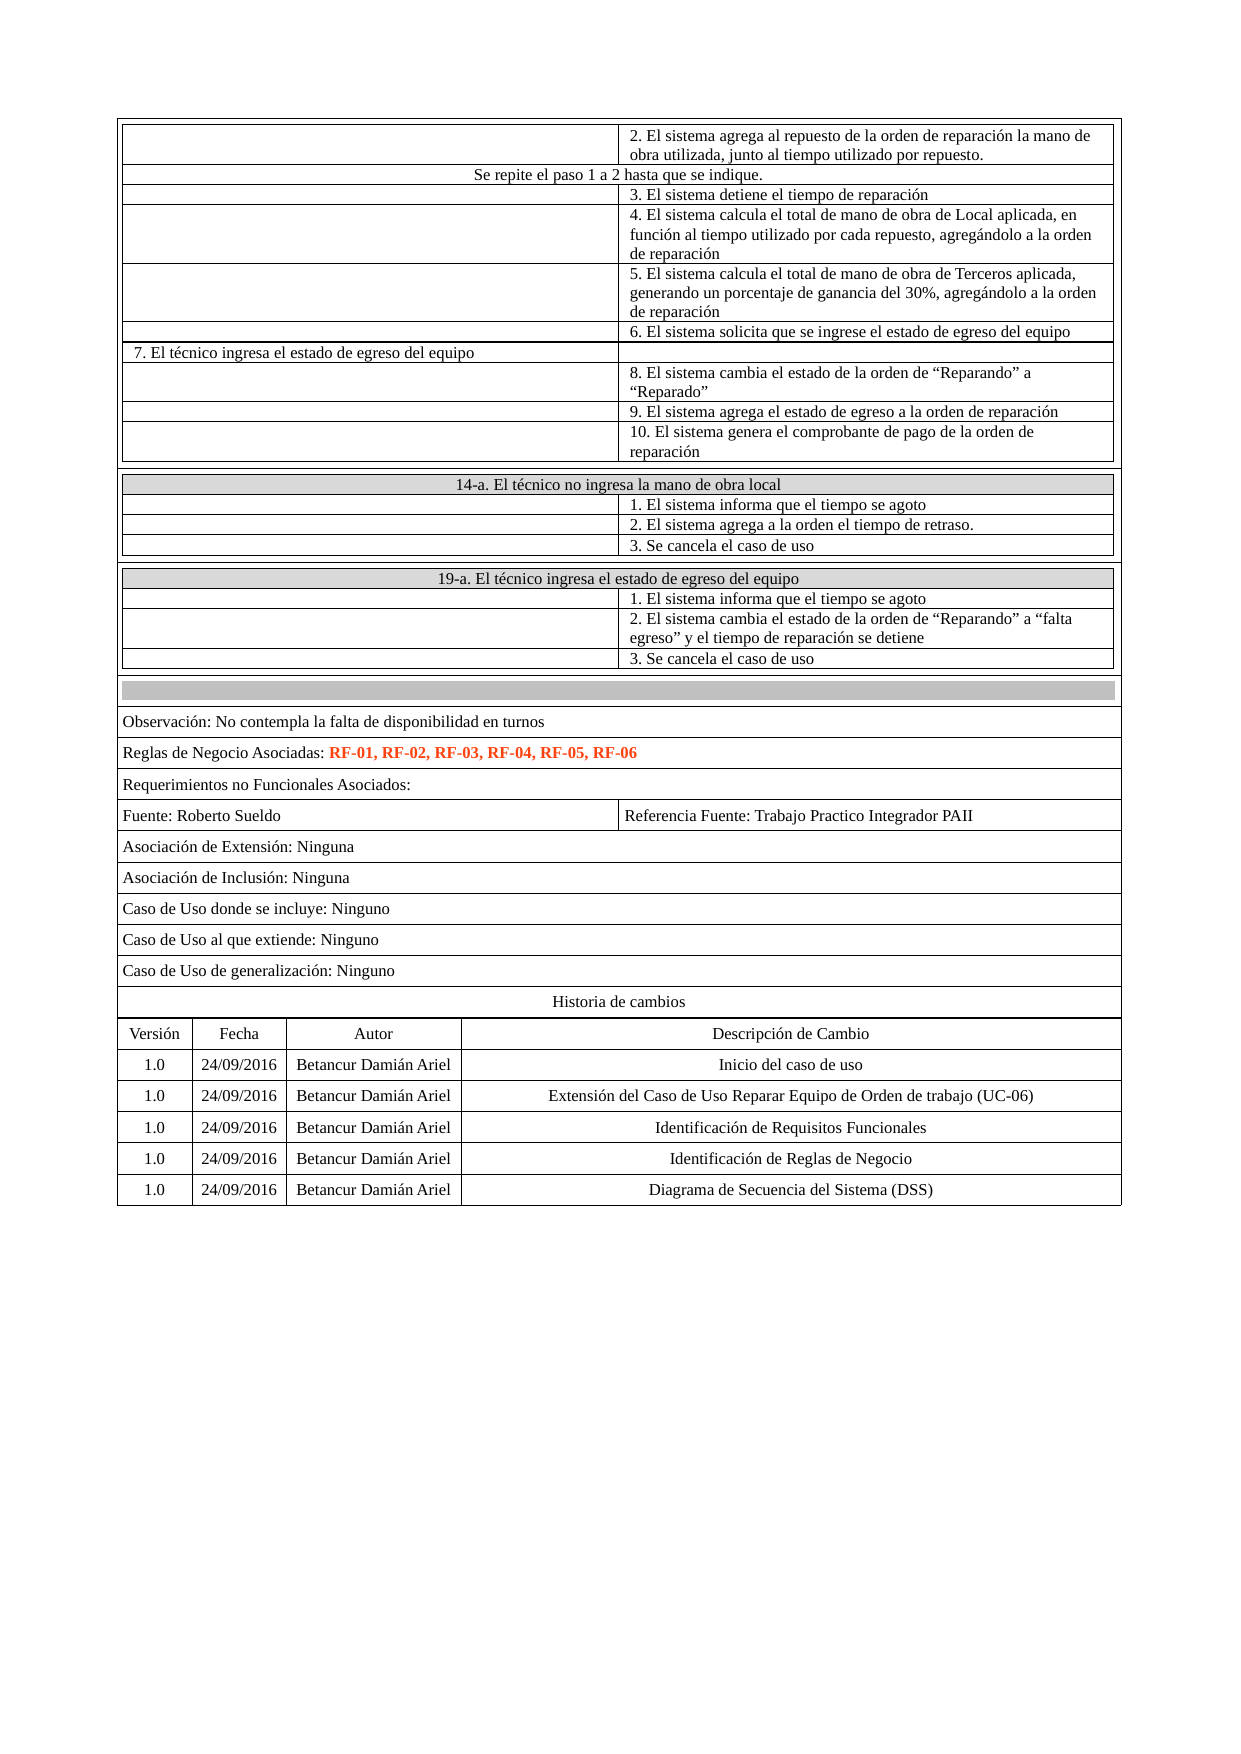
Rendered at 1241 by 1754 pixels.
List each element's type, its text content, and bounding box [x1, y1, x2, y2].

table_cell 1.0 [118, 1050, 192, 1080]
table_cell Caso de Uso al que extiende: Ninguno [118, 925, 1121, 955]
table_cell [123, 649, 618, 668]
table_cell Identificación de Reglas de Negocio [462, 1143, 1121, 1173]
table_cell Betancur Damián Ariel [287, 1081, 461, 1111]
table_cell Betancur Damián Ariel [287, 1050, 461, 1080]
table_cell 24/09/2016 [193, 1143, 286, 1173]
table_cell 8. El sistema cambia el estado de la orden de “Reparando” a “Reparado” [619, 363, 1113, 401]
table_cell [123, 125, 618, 164]
table_header Descripción de Cambio [462, 1019, 1121, 1049]
table_cell [118, 119, 1121, 467]
table_cell 24/09/2016 [193, 1081, 286, 1111]
table_cell 10. El sistema genera el comprobante de pago de la orden de reparación [619, 422, 1113, 461]
table_cell 1.0 [118, 1112, 192, 1142]
table_cell Inicio del caso de uso [462, 1050, 1121, 1080]
table_cell Fuente: Roberto Sueldo [118, 800, 618, 830]
table_cell Betancur Damián Ariel [287, 1175, 461, 1204]
table_cell Caso de Uso de generalización: Ninguno [118, 956, 1121, 986]
table_cell 1.0 [118, 1143, 192, 1173]
table_cell [123, 322, 618, 341]
table_cell Asociación de Extensión: Ninguna [118, 831, 1121, 861]
table_cell Historia de cambios [118, 987, 1121, 1017]
table_cell [123, 422, 618, 461]
table_header 14-a. El técnico no ingresa la mano de obra local [123, 475, 1113, 494]
table_cell 5. El sistema calcula el total de mano de obra de Terceros aplicada, generando un porcentaje de ganancia del 30%, agregándolo a la orden de reparación [619, 264, 1113, 321]
table_header Fecha [193, 1019, 286, 1049]
table_cell 7. El técnico ingresa el estado de egreso del equipo [123, 343, 618, 362]
table_cell [123, 205, 618, 263]
table_cell Diagrama de Secuencia del Sistema (DSS) [462, 1175, 1121, 1204]
table_cell 1. El sistema informa que el tiempo se agoto [619, 589, 1113, 608]
table_header 19-a. El técnico ingresa el estado de egreso del equipo [123, 569, 1113, 588]
table_cell [123, 185, 618, 204]
table_cell [123, 515, 618, 534]
table_cell 9. El sistema agrega el estado de egreso a la orden de reparación [619, 402, 1113, 421]
table_cell [123, 609, 618, 647]
table_cell [118, 563, 1121, 674]
table_header Autor [287, 1019, 461, 1049]
table_cell Identificación de Requisitos Funcionales [462, 1112, 1121, 1142]
table_cell 1.0 [118, 1175, 192, 1204]
table_cell 4. El sistema calcula el total de mano de obra de Local aplicada, en función al tiempo utilizado por cada repuesto, agregándolo a la orden de reparación [619, 205, 1113, 263]
table_cell [123, 402, 618, 421]
table_cell Observación: No contempla la falta de disponibilidad en turnos [118, 707, 1121, 737]
table_cell 24/09/2016 [193, 1175, 286, 1204]
table_cell Asociación de Inclusión: Ninguna [118, 863, 1121, 893]
table_cell 24/09/2016 [193, 1050, 286, 1080]
table_cell Requerimientos no Funcionales Asociados: [118, 769, 1121, 799]
table_cell Reglas de Negocio Asociadas: RF-01, RF-02, RF-03, RF-04, RF-05, RF-06 [118, 738, 1121, 768]
table_cell [123, 589, 618, 608]
table_cell 3. Se cancela el caso de uso [619, 535, 1113, 554]
table_header Versión [118, 1019, 192, 1049]
table_cell [123, 535, 618, 554]
table_cell Extensión del Caso de Uso Reparar Equipo de Orden de trabajo (UC-06) [462, 1081, 1121, 1111]
table_cell [118, 469, 1121, 561]
table_cell [123, 264, 618, 321]
table_cell [123, 495, 618, 514]
table_cell 24/09/2016 [193, 1112, 286, 1142]
table_cell [118, 676, 1121, 706]
table_cell [619, 343, 1113, 362]
table_cell 2. El sistema cambia el estado de la orden de “Reparando” a “falta egreso” y el tiempo de reparación se detiene [619, 609, 1113, 647]
table_cell Se repite el paso 1 a 2 hasta que se indique. [123, 165, 1113, 184]
table_cell Referencia Fuente: Trabajo Practico Integrador PAII [619, 800, 1121, 830]
table_cell 1.0 [118, 1081, 192, 1111]
table_cell 2. El sistema agrega a la orden el tiempo de retraso. [619, 515, 1113, 534]
table_cell 3. Se cancela el caso de uso [619, 649, 1113, 668]
table_cell 1. El sistema informa que el tiempo se agoto [619, 495, 1113, 514]
table_cell 6. El sistema solicita que se ingrese el estado de egreso del equipo [619, 322, 1113, 341]
table_cell [123, 363, 618, 401]
table_cell 2. El sistema agrega al repuesto de la orden de reparación la mano de obra utilizada, junto al tiempo utilizado por repuesto. [619, 125, 1113, 164]
table_cell 3. El sistema detiene el tiempo de reparación [619, 185, 1113, 204]
table_cell Betancur Damián Ariel [287, 1143, 461, 1173]
table_cell Betancur Damián Ariel [287, 1112, 461, 1142]
table_cell Caso de Uso donde se incluye: Ninguno [118, 894, 1121, 924]
